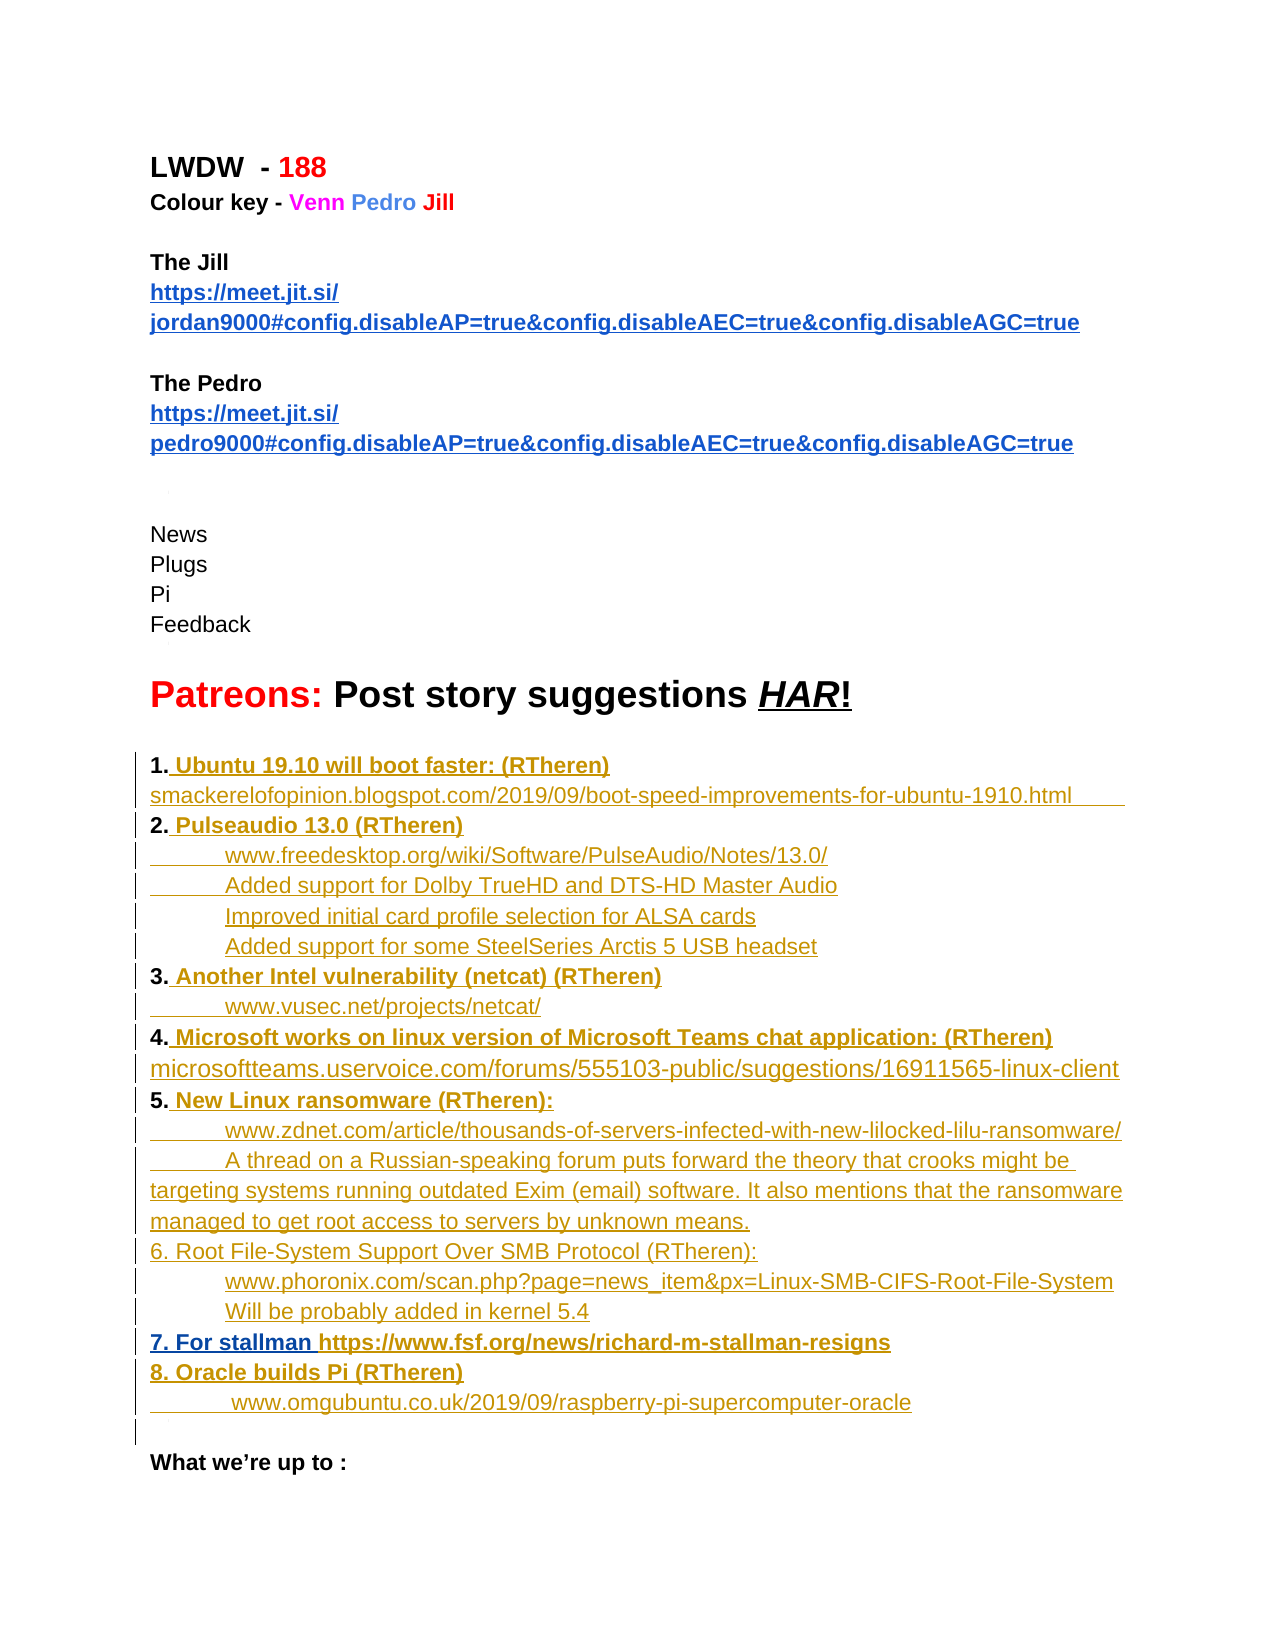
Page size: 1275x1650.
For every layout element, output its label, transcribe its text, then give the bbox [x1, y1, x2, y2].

text www.zdnet.com/article/thousands-of-servers-infected-with-new-lilocked-lilu-ransomware/ [150, 1117, 1125, 1143]
text 3. Another Intel vulnerability (netcat) (RTheren) [150, 963, 1125, 989]
text https://meet.jit.si/pedro9000#config.disableAP=true&config.disableAEC=true&config.disableAGC=true [150, 400, 1125, 457]
text Added support for some SteelSeries Arctis 5 USB headset [150, 933, 1125, 959]
text Colour key - Venn Pedro Jill [150, 188, 1125, 215]
text Patreons: Post story suggestions HAR! [150, 672, 1125, 715]
text The Jill [150, 249, 1125, 275]
text www.vusec.net/projects/netcat/ [150, 993, 1125, 1020]
text Will be probably added in kernel 5.4 [150, 1298, 1125, 1324]
text A thread on a Russian-speaking forum puts forward the theory that crooks might be targeting systems running outdated Exim (email) software. It also mentions that the ransomware managed to get root access to servers by unknown means. [150, 1147, 1125, 1234]
text What we’re up to : [150, 1449, 1125, 1476]
text www.freedesktop.org/wiki/Software/PulseAudio/Notes/13.0/ [150, 842, 1125, 869]
text 1. Ubuntu 19.10 will boot faster: (RTheren) smackerelofopinion.blogspot.com/2019/09/boot-speed-improvements-for-ubuntu-1910.html [150, 752, 1125, 805]
text Pi [150, 581, 1125, 608]
text 8. Oracle builds Pi (RTheren) www.omgubuntu.co.uk/2019/09/raspberry-pi-supercomputer-oracle [150, 1359, 1125, 1415]
text LWDW - 188 [150, 150, 1125, 183]
text 4. Microsoft works on linux version of Microsoft Teams chat application: (RTheren) [150, 1023, 1125, 1050]
text microsoftteams.uservoice.com/forums/555103-public/suggestions/16911565-linux-client [150, 1054, 1125, 1082]
text Improved initial card profile selection for ALSA cards [150, 903, 1125, 929]
text 5. New Linux ransomware (RTheren): [150, 1087, 1125, 1113]
text 7. For stallman https://www.fsf.org/news/richard-m-stallman-resigns [150, 1328, 1125, 1355]
text News [150, 521, 1125, 547]
text 6. Root File-System Support Over SMB Protocol (RTheren): [150, 1238, 1125, 1264]
text https://meet.jit.si/jordan9000#config.disableAP=true&config.disableAEC=true&config.disableAGC=true [150, 279, 1125, 336]
text Plugs [150, 551, 1125, 577]
text The Pedro [150, 370, 1125, 396]
text www.phoronix.com/scan.php?page=news_item&px=Linux-SMB-CIFS-Root-File-System [150, 1268, 1125, 1294]
text Feedback [150, 611, 1125, 638]
text Added support for Dolby TrueHD and DTS-HD Master Audio [150, 872, 1125, 899]
text 2. Pulseaudio 13.0 (RTheren) [150, 812, 1125, 838]
